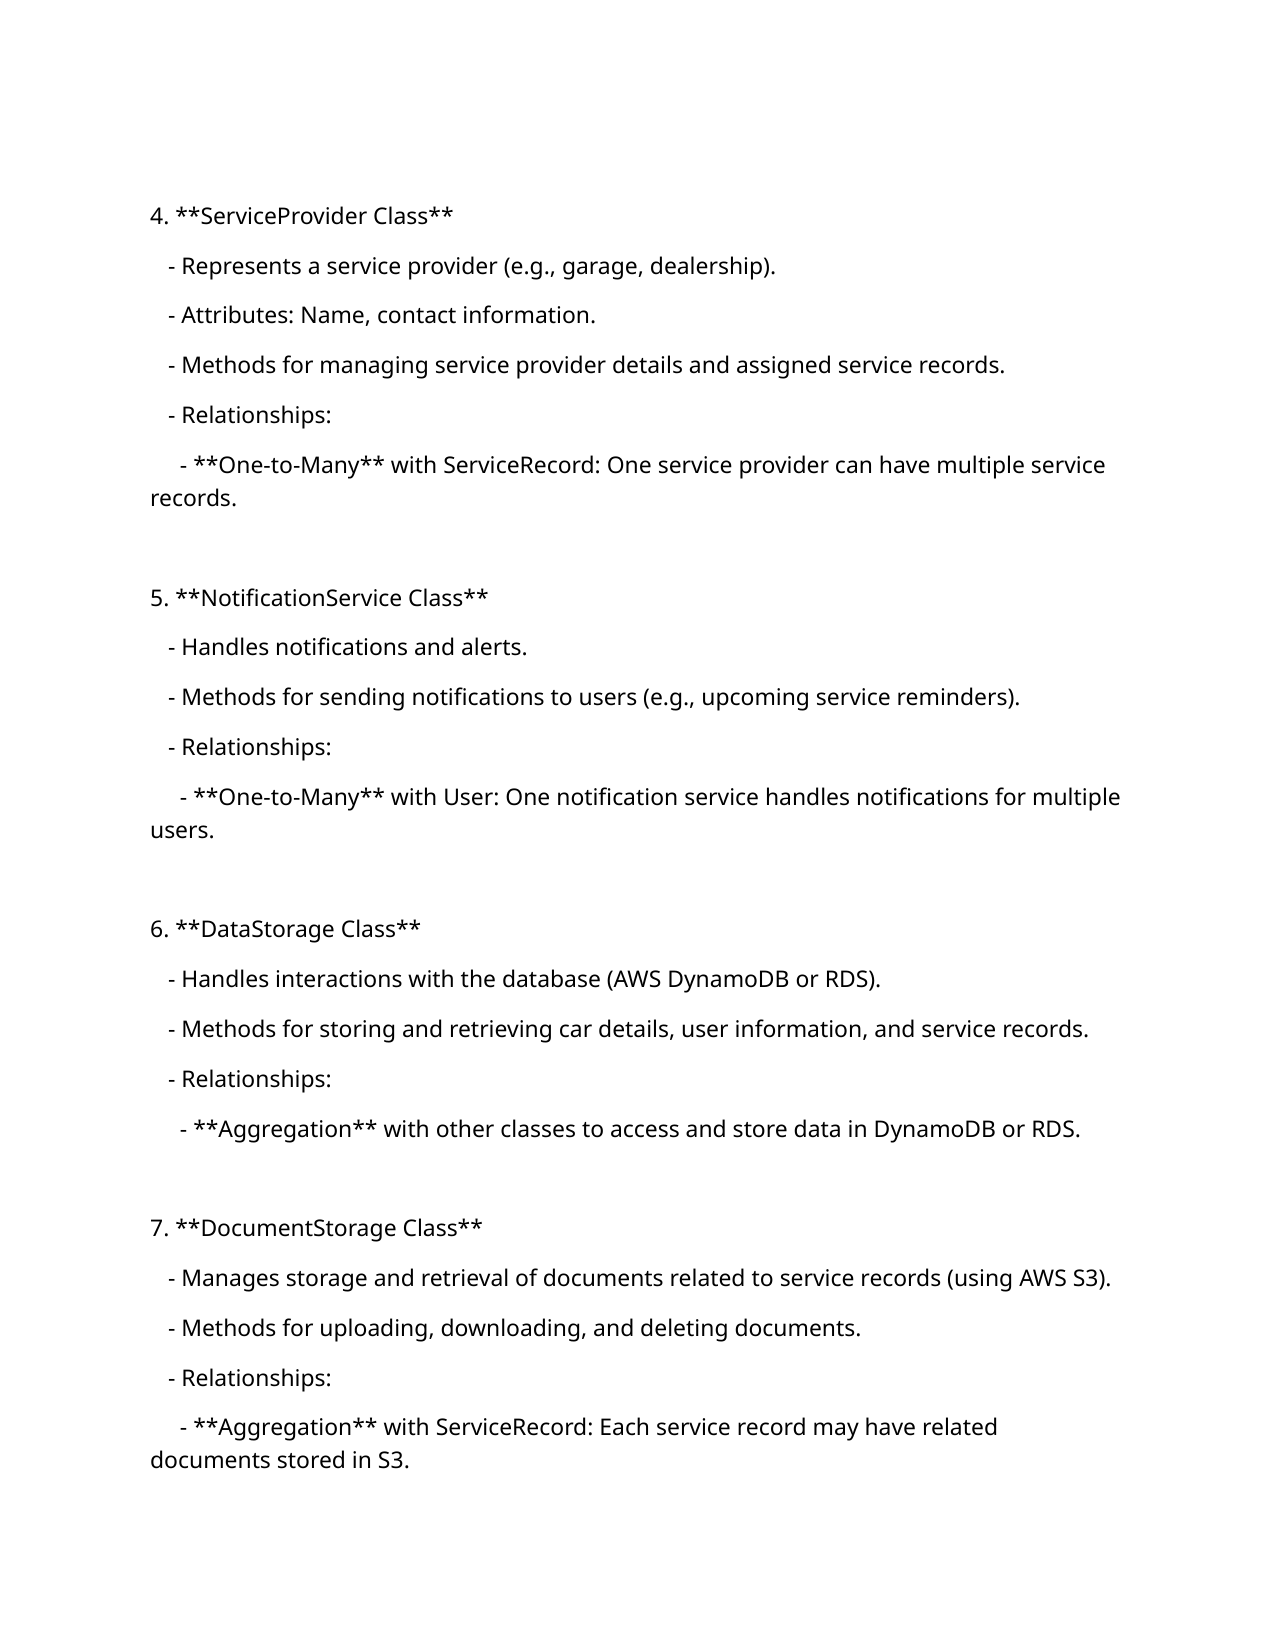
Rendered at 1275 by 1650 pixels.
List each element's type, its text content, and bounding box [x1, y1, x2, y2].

text - Handles interactions with the database (AWS DynamoDB or RDS). [150, 963, 1125, 994]
text - Attributes: Name, contact information. [150, 299, 1125, 331]
text - **Aggregation** with ServiceRecord: Each service record may have related documents stored in S3. [150, 1411, 1125, 1476]
text 6. **DataStorage Class** [150, 913, 1125, 944]
text 4. **ServiceProvider Class** [150, 200, 1125, 231]
text - **One-to-Many** with User: One notification service handles notifications for multiple users. [150, 781, 1125, 845]
text - Methods for managing service provider details and assigned service records. [150, 349, 1125, 380]
text 7. **DocumentStorage Class** [150, 1212, 1125, 1243]
text - Relationships: [150, 399, 1125, 430]
text 5. **NotificationService Class** [150, 581, 1125, 613]
text - Relationships: [150, 731, 1125, 762]
text - Methods for storing and retrieving car details, user information, and service records. [150, 1013, 1125, 1044]
text - **Aggregation** with other classes to access and store data in DynamoDB or RDS. [150, 1112, 1125, 1144]
text - Manages storage and retrieval of documents related to service records (using AWS S3). [150, 1262, 1125, 1293]
text - Relationships: [150, 1063, 1125, 1094]
text - Methods for uploading, downloading, and deleting documents. [150, 1312, 1125, 1343]
text - **One-to-Many** with ServiceRecord: One service provider can have multiple service records. [150, 449, 1125, 513]
text - Handles notifications and alerts. [150, 631, 1125, 662]
text - Methods for sending notifications to users (e.g., upcoming service reminders). [150, 681, 1125, 712]
text - Relationships: [150, 1361, 1125, 1393]
text - Represents a service provider (e.g., garage, dealership). [150, 249, 1125, 281]
